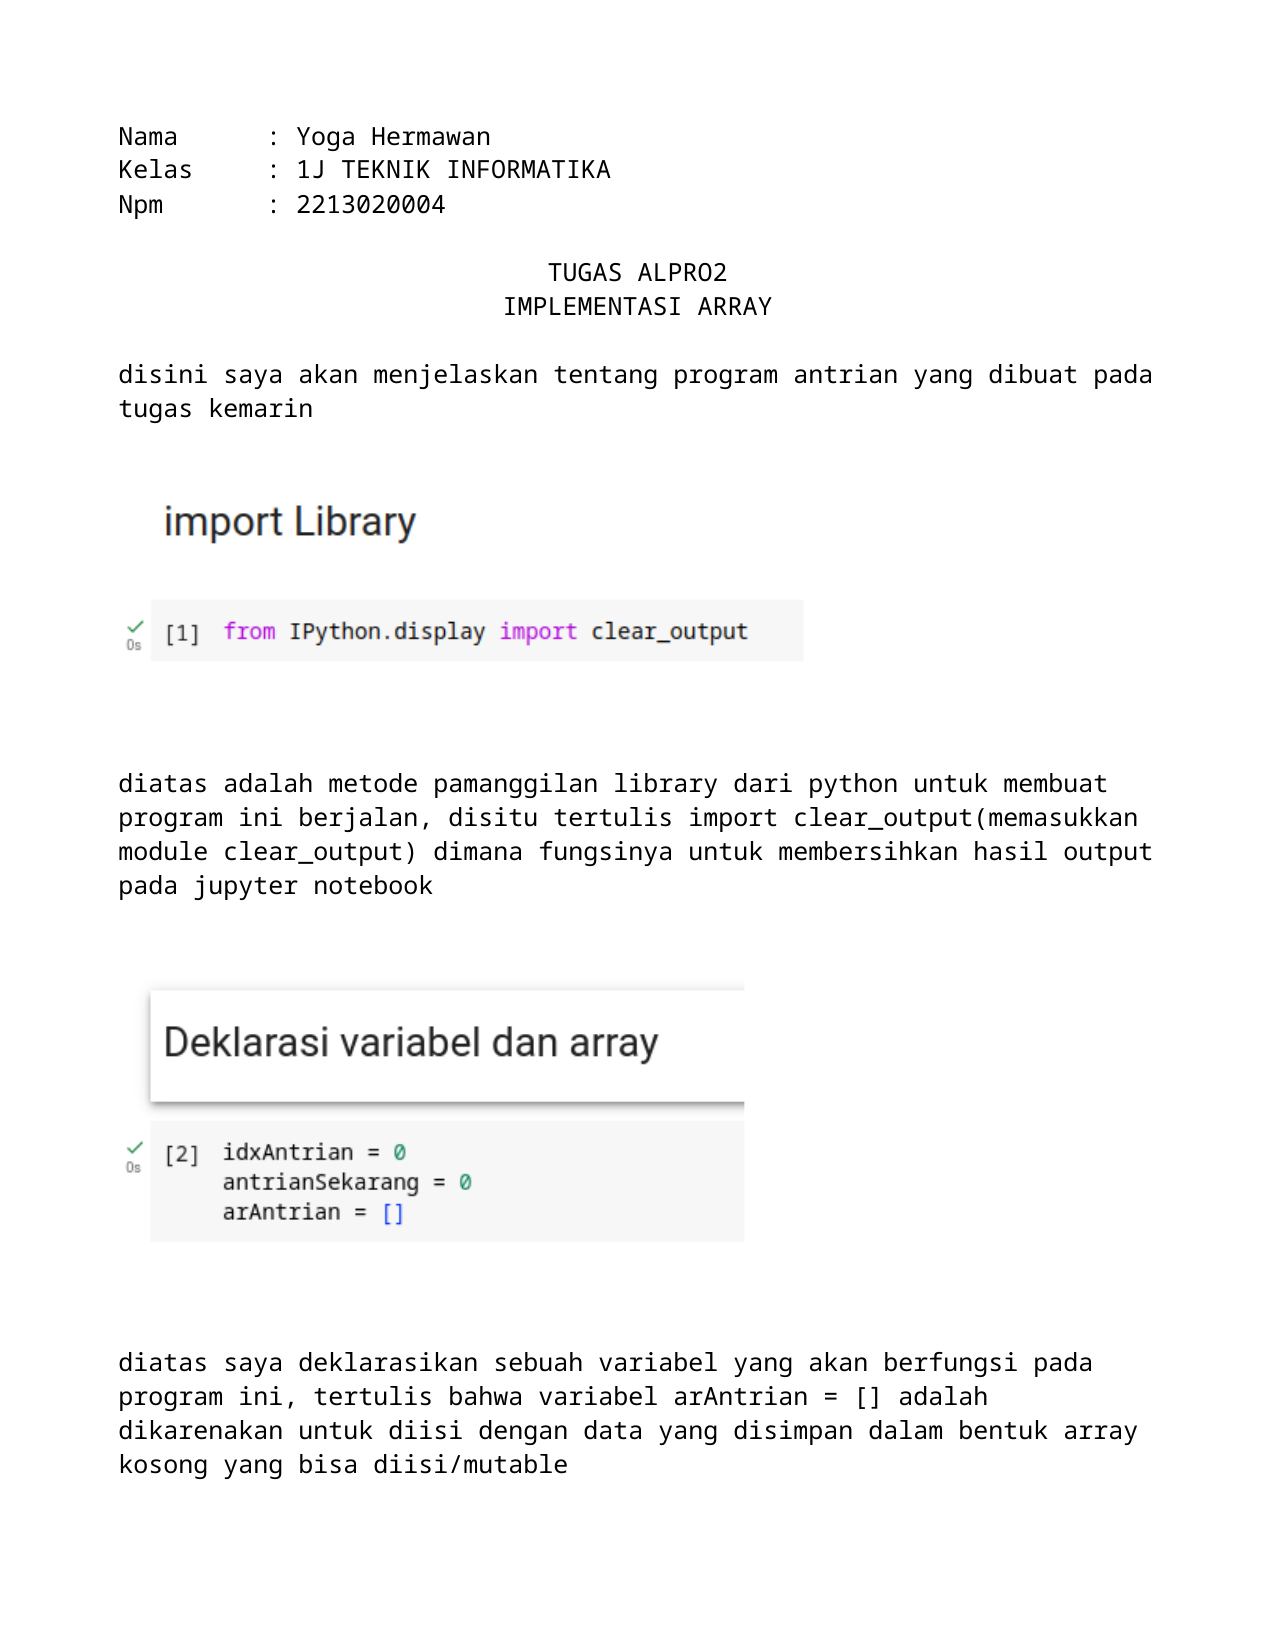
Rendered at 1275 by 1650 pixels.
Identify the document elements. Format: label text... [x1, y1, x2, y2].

picture [118, 979, 745, 1267]
text IMPLEMENTASI ARRAY [118, 288, 1157, 322]
text diatas saya deklarasikan sebuah variabel yang akan berfungsi pada program ini, tertulis bahwa variabel arAntrian = [] adalah dikarenakan untuk diisi dengan data yang disimpan dalam bentuk array kosong yang bisa diisi/mutable [118, 1344, 1157, 1481]
picture [120, 466, 804, 688]
text disini saya akan menjelaskan tentang program antrian yang dibuat pada tugas kemarin [118, 357, 1157, 425]
text diatas adalah metode pamanggilan library dari python untuk membuat program ini berjalan, disitu tertulis import clear_output(memasukkan module clear_output) dimana fungsinya untuk membersihkan hasil output pada jupyter notebook [118, 765, 1157, 902]
text Npm : 2213020004 [118, 186, 1157, 220]
text Nama : Yoga Hermawan [118, 118, 1157, 152]
text TUGAS ALPRO2 [118, 254, 1157, 288]
text Kelas : 1J TEKNIK INFORMATIKA [118, 152, 1157, 186]
